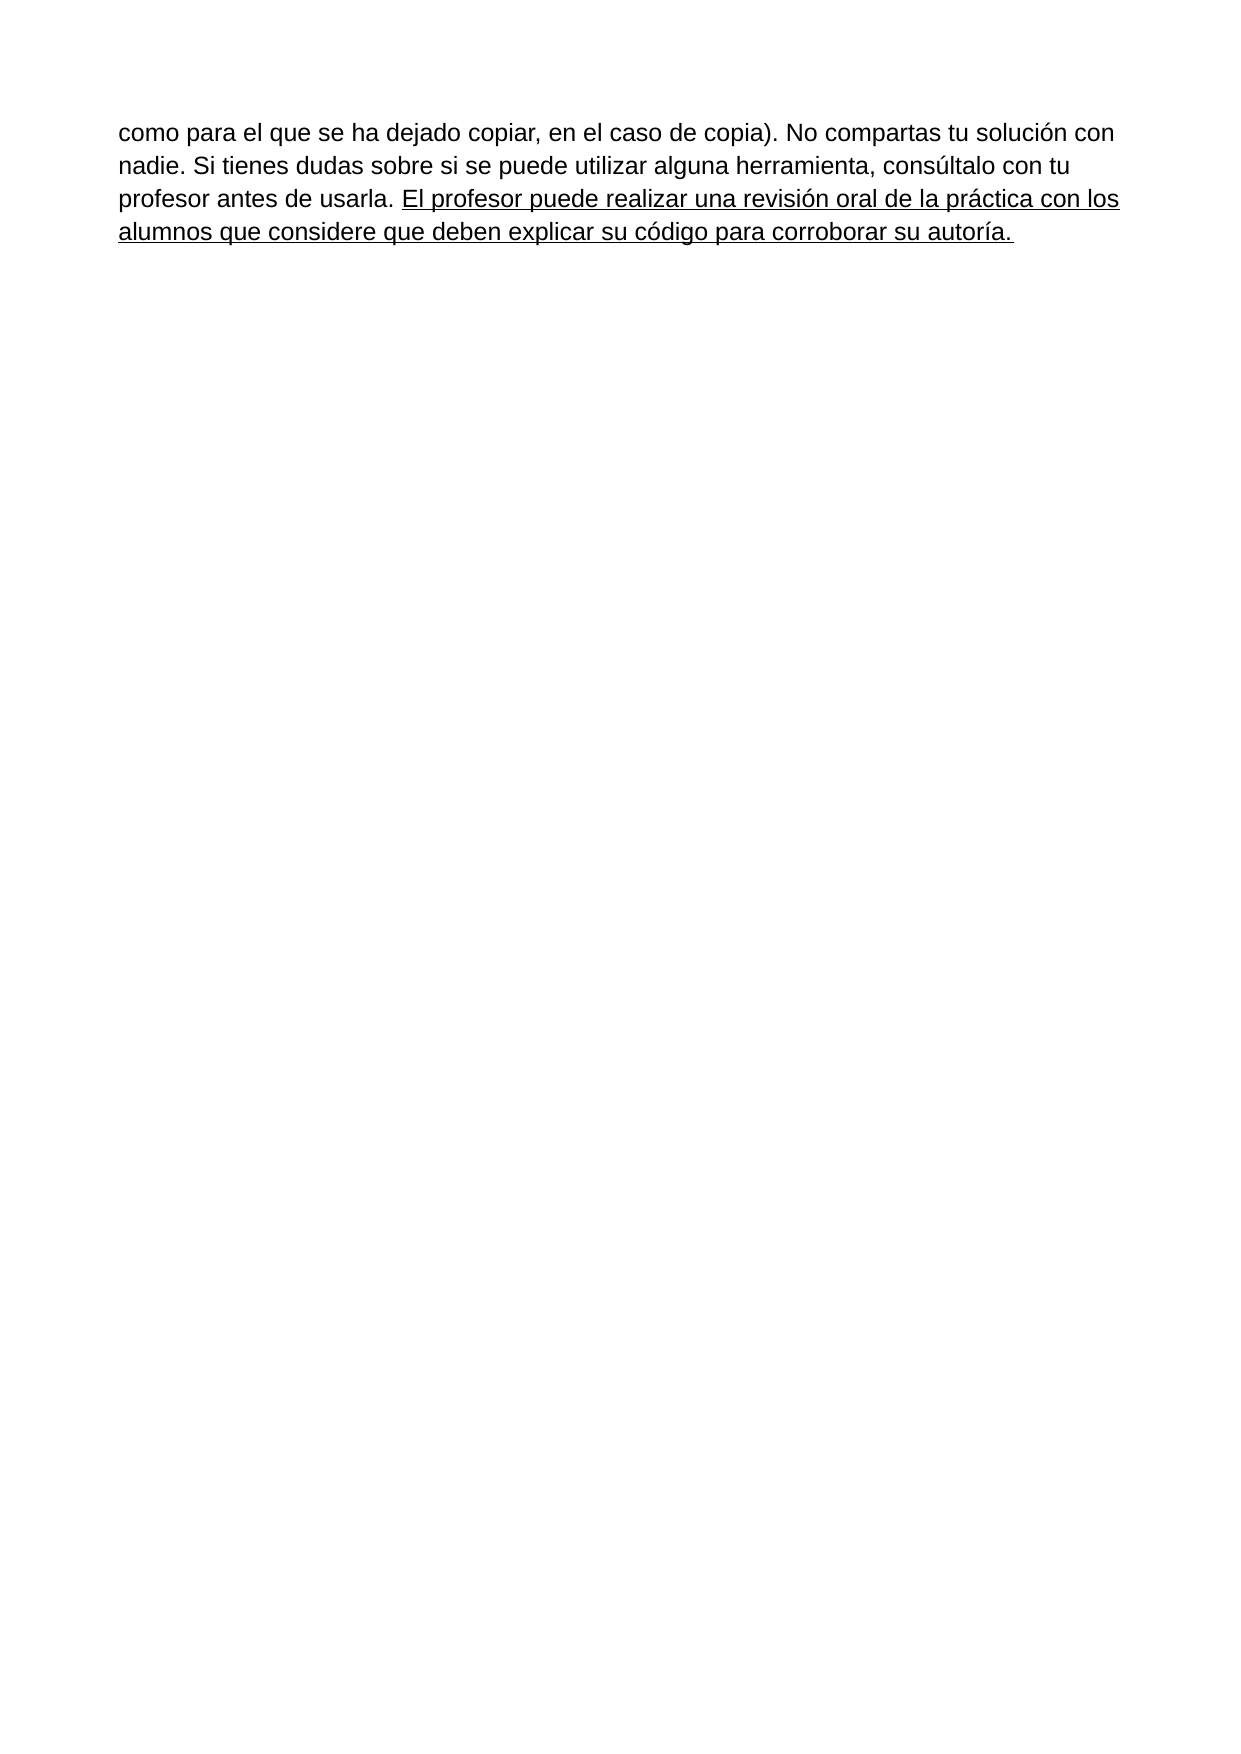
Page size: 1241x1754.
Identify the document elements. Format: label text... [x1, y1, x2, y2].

text como para el que se ha dejado copiar, en el caso de copia). No compartas tu solución con nadie. Si tienes dudas sobre si se puede utilizar alguna herramienta, consúltalo con tu profesor antes de usarla. El profesor puede realizar una revisión oral de la práctica con los alumnos que considere que deben explicar su código para corroborar su autoría. [118, 118, 1122, 246]
